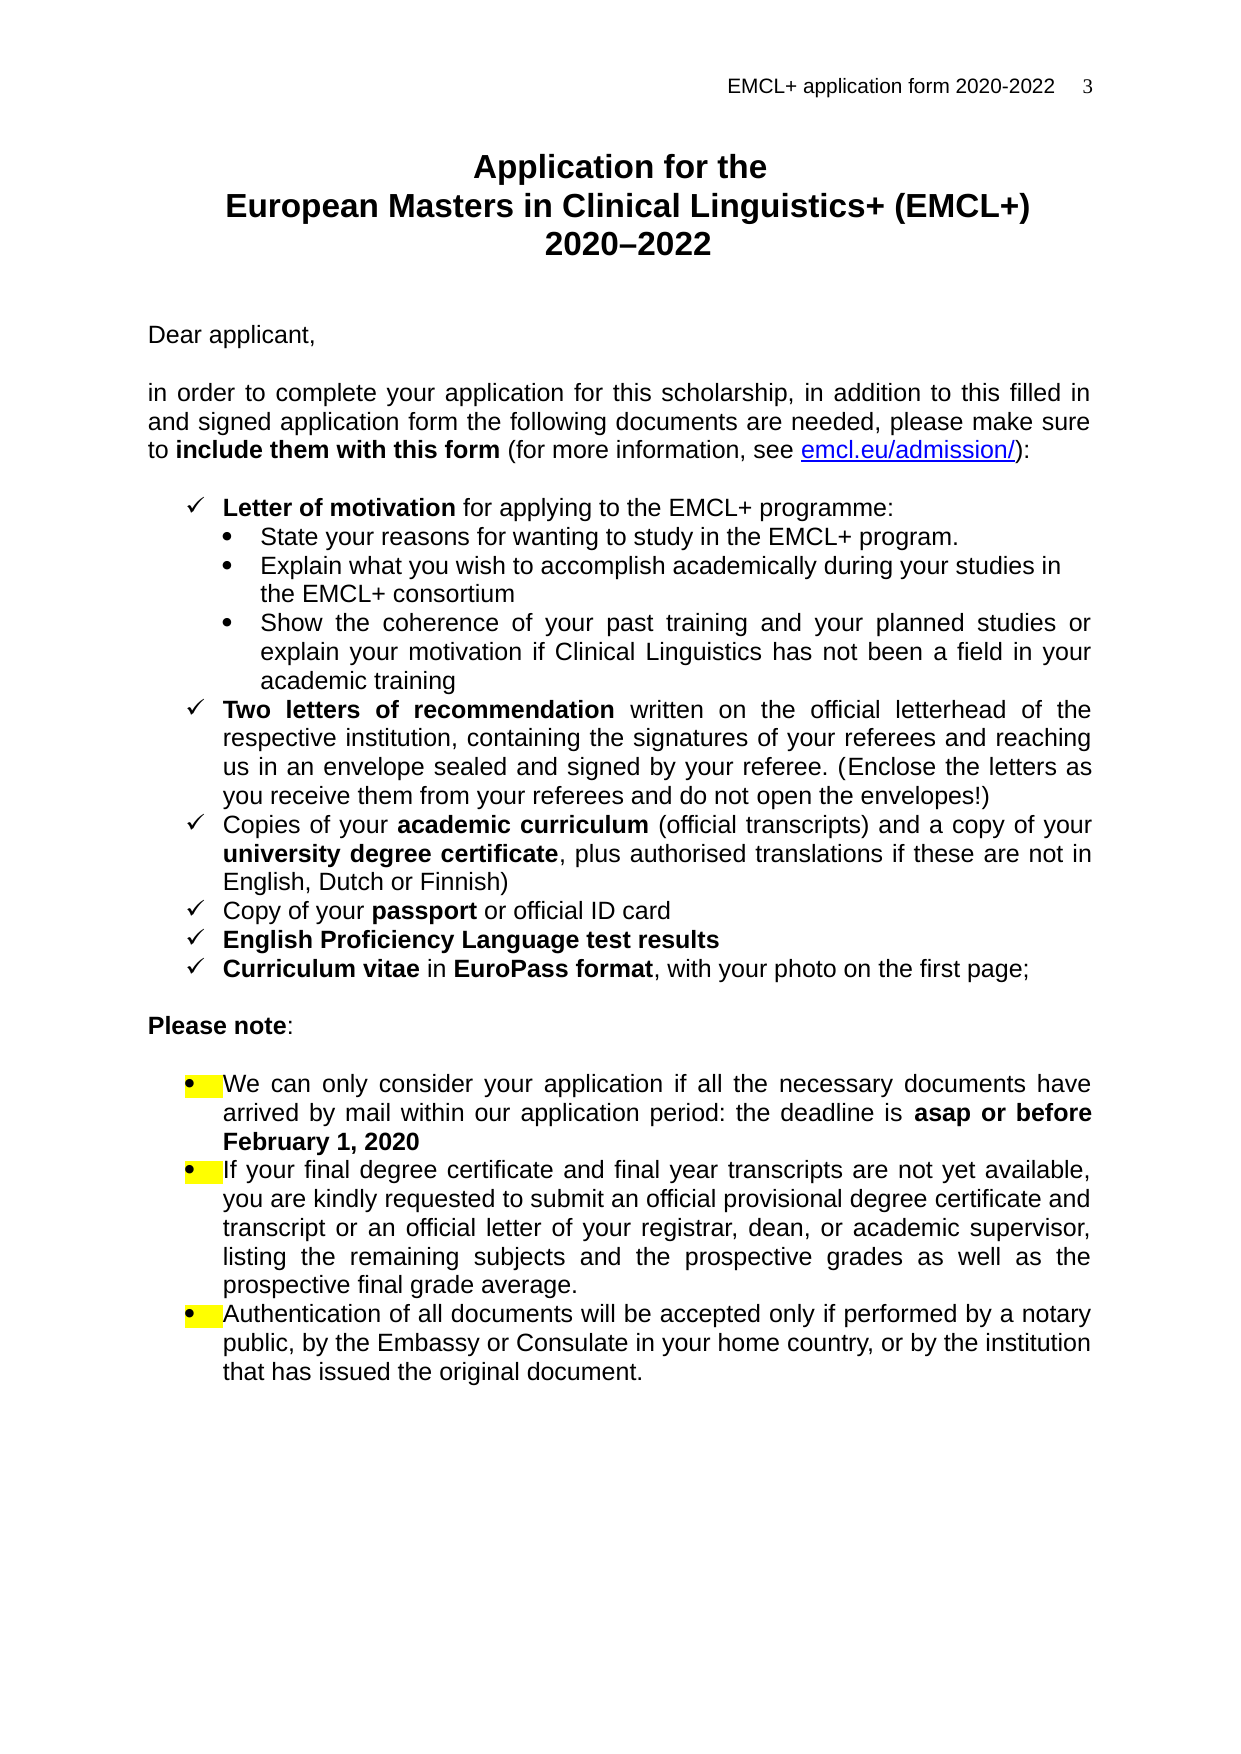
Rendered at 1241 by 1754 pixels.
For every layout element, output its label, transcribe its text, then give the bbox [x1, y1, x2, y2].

list Copy of your passport or official ID card [185, 896, 1093, 925]
list Explain what you wish to accomplish academically during your studies in the EMCL+ consortium [223, 551, 1093, 608]
text in order to complete your application for this scholarship, in addition to this filled in and signed application form the following documents are needed, please make sure to include them with this form (for more information, see emcl.eu/admission/): [148, 378, 1093, 464]
list Show the coherence of your past training and your planned studies or explain your motivation if Clinical Linguistics has not been a field in your academic training [223, 608, 1093, 694]
list Two letters of recommendation written on the official letterhead of the respective institution, containing the signatures of your referees and reaching us in an envelope sealed and signed by your referee. (Enclose the letters as you receive them from your referees and do not open the envelopes!) [185, 694, 1093, 810]
list State your reasons for wanting to study in the EMCL+ program. [223, 522, 1093, 551]
list We can only consider your application if all the necessary documents have arrived by mail within our application period: the deadline is asap or before February 1, 2020 [185, 1069, 1093, 1155]
list Curriculum vitae in EuroPass format, with your photo on the first page; [185, 954, 1093, 983]
list Copies of your academic curriculum (official transcripts) and a copy of your university degree certificate, plus authorised translations if these are not in English, Dutch or Finnish) [185, 810, 1093, 896]
list If your final degree certificate and final year transcripts are not yet available, you are kindly requested to submit an official provisional degree certificate and transcript or an official letter of your registrar, dean, or academic supervisor, listing the remaining subjects and the prospective grades as well as the prospective final grade average. [185, 1155, 1093, 1299]
text Dear applicant, [148, 320, 1093, 349]
list English Proficiency Language test results [185, 925, 1093, 954]
text European Masters in Clinical Linguistics+ (EMCL+) [148, 186, 1108, 224]
list Authentication of all documents will be accepted only if performed by a notary public, by the Embassy or Consulate in your home country, or by the institution that has issued the original document. [185, 1299, 1093, 1385]
list Letter of motivation for applying to the EMCL+ programme: [185, 493, 1093, 522]
text 2020–2022 [148, 224, 1108, 263]
text Please note: [148, 1011, 1093, 1040]
text Application for the [148, 148, 1093, 186]
